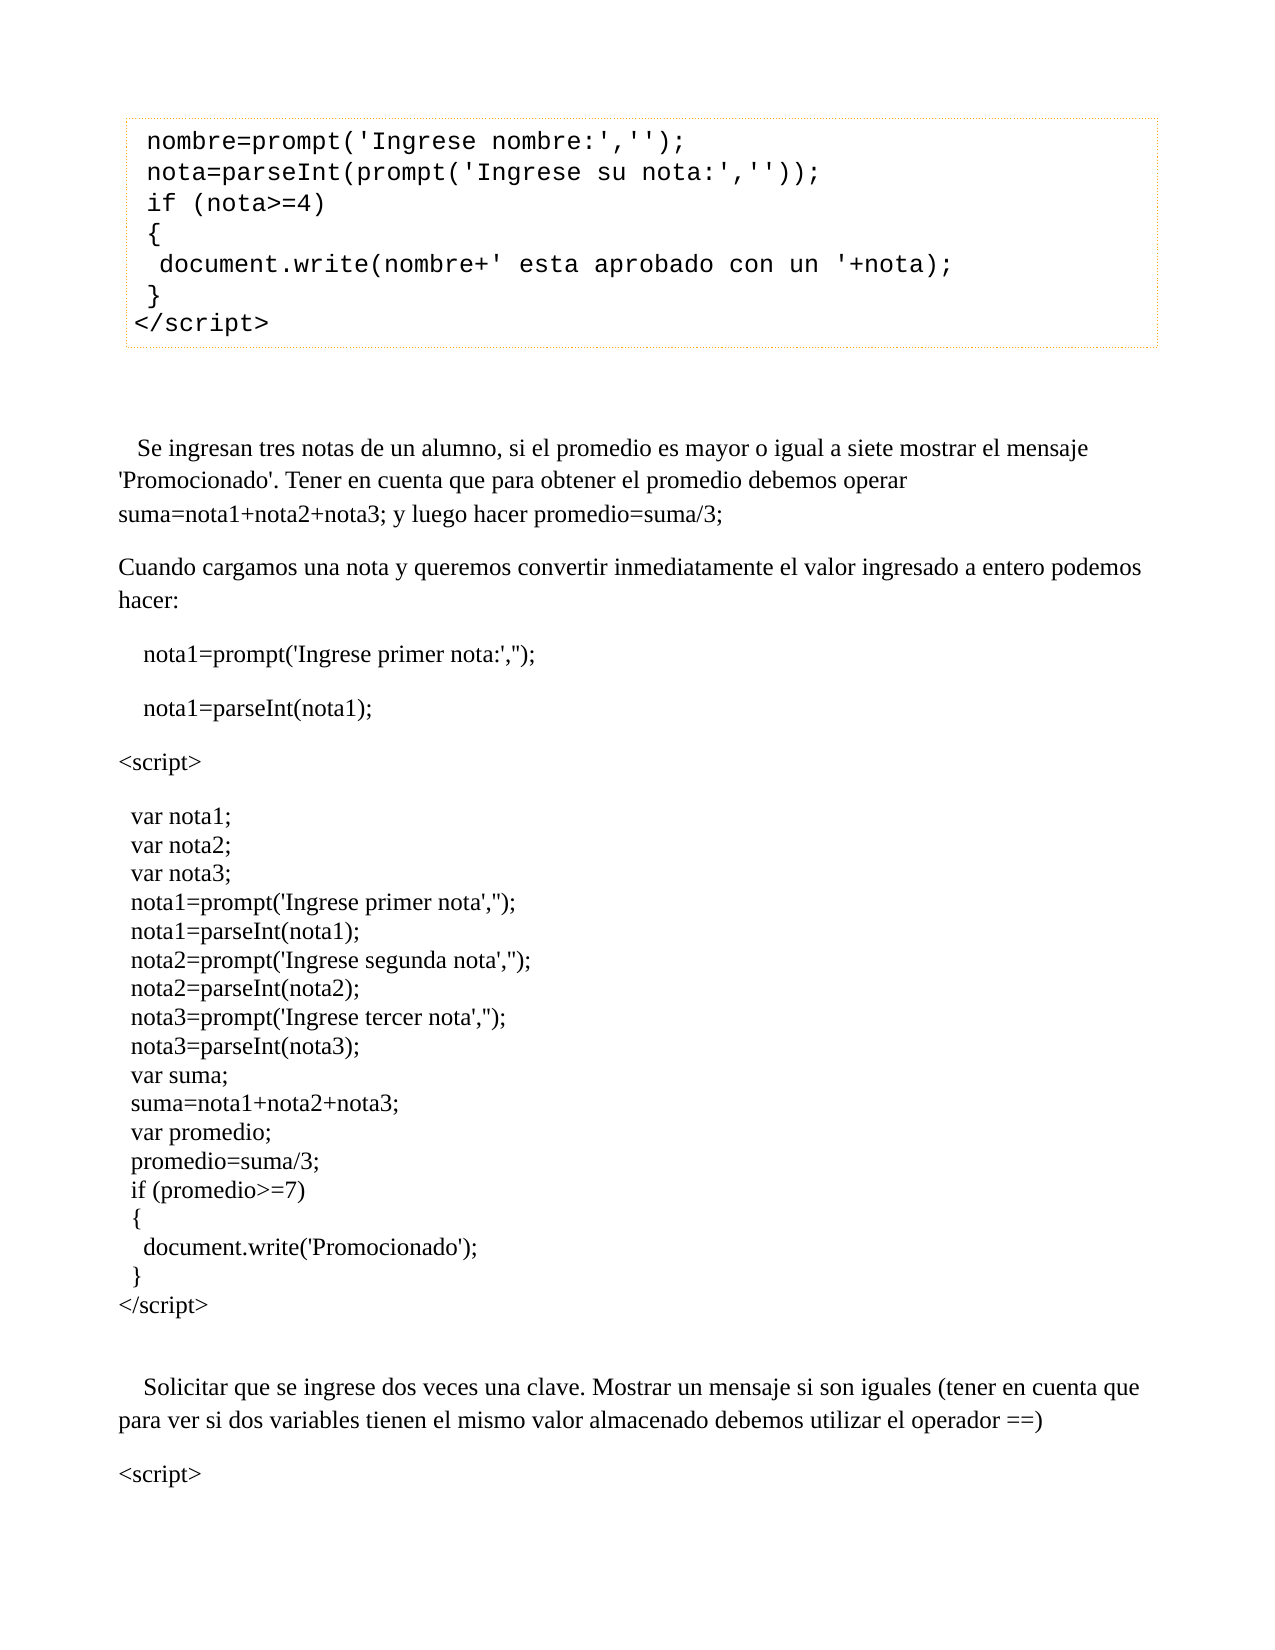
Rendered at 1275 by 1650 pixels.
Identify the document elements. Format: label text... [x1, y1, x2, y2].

text var nota2; [118, 830, 1157, 858]
text Cuando cargamos una nota y queremos convertir inmediatamente el valor ingresado a entero podemos hacer: [118, 552, 1157, 614]
text document.write('Promocionado'); [118, 1232, 1157, 1261]
text if (nota>=4) [126, 180, 1157, 211]
text } [126, 272, 1157, 303]
text { [118, 1203, 1157, 1232]
text Solicitar que se ingrese dos veces una clave. Mostrar un mensaje si son iguales (tener en cuenta que para ver si dos variables tienen el mismo valor almacenado debemos utilizar el operador ==) [118, 1372, 1157, 1434]
text var nota3; [118, 858, 1157, 887]
text nota1=parseInt(nota1); [118, 916, 1157, 945]
text nota2=prompt('Ingrese segunda nota',''); [118, 945, 1157, 973]
text promedio=suma/3; [118, 1146, 1157, 1175]
text nota3=parseInt(nota3); [118, 1031, 1157, 1060]
text var suma; [118, 1060, 1157, 1088]
text </script> [126, 303, 1157, 347]
text if (promedio>=7) [118, 1175, 1157, 1203]
text <script> [118, 747, 1157, 776]
text nota3=prompt('Ingrese tercer nota',''); [118, 1002, 1157, 1031]
text document.write(nombre+' esta aprobado con un '+nota); [126, 241, 1157, 272]
text nota1=prompt('Ingrese primer nota:',''); [118, 639, 1157, 668]
text <script> [118, 1459, 1157, 1488]
text nota2=parseInt(nota2); [118, 973, 1157, 1002]
text nombre=prompt('Ingrese nombre:',''); [126, 118, 1157, 149]
text suma=nota1+nota2+nota3; [118, 1088, 1157, 1117]
text nota1=prompt('Ingrese primer nota',''); [118, 887, 1157, 916]
text var promedio; [118, 1117, 1157, 1146]
text nota=parseInt(prompt('Ingrese su nota:','')); [126, 149, 1157, 180]
text { [126, 211, 1157, 241]
text nota1=parseInt(nota1); [118, 693, 1157, 722]
text Se ingresan tres notas de un alumno, si el promedio es mayor o igual a siete mostrar el mensaje 'Promocionado'. Tener en cuenta que para obtener el promedio debemos operar suma=nota1+nota2+nota3; y luego hacer promedio=suma/3; [118, 433, 1157, 527]
text } [118, 1261, 1157, 1290]
text var nota1; [118, 801, 1157, 830]
text </script> [118, 1290, 1157, 1318]
